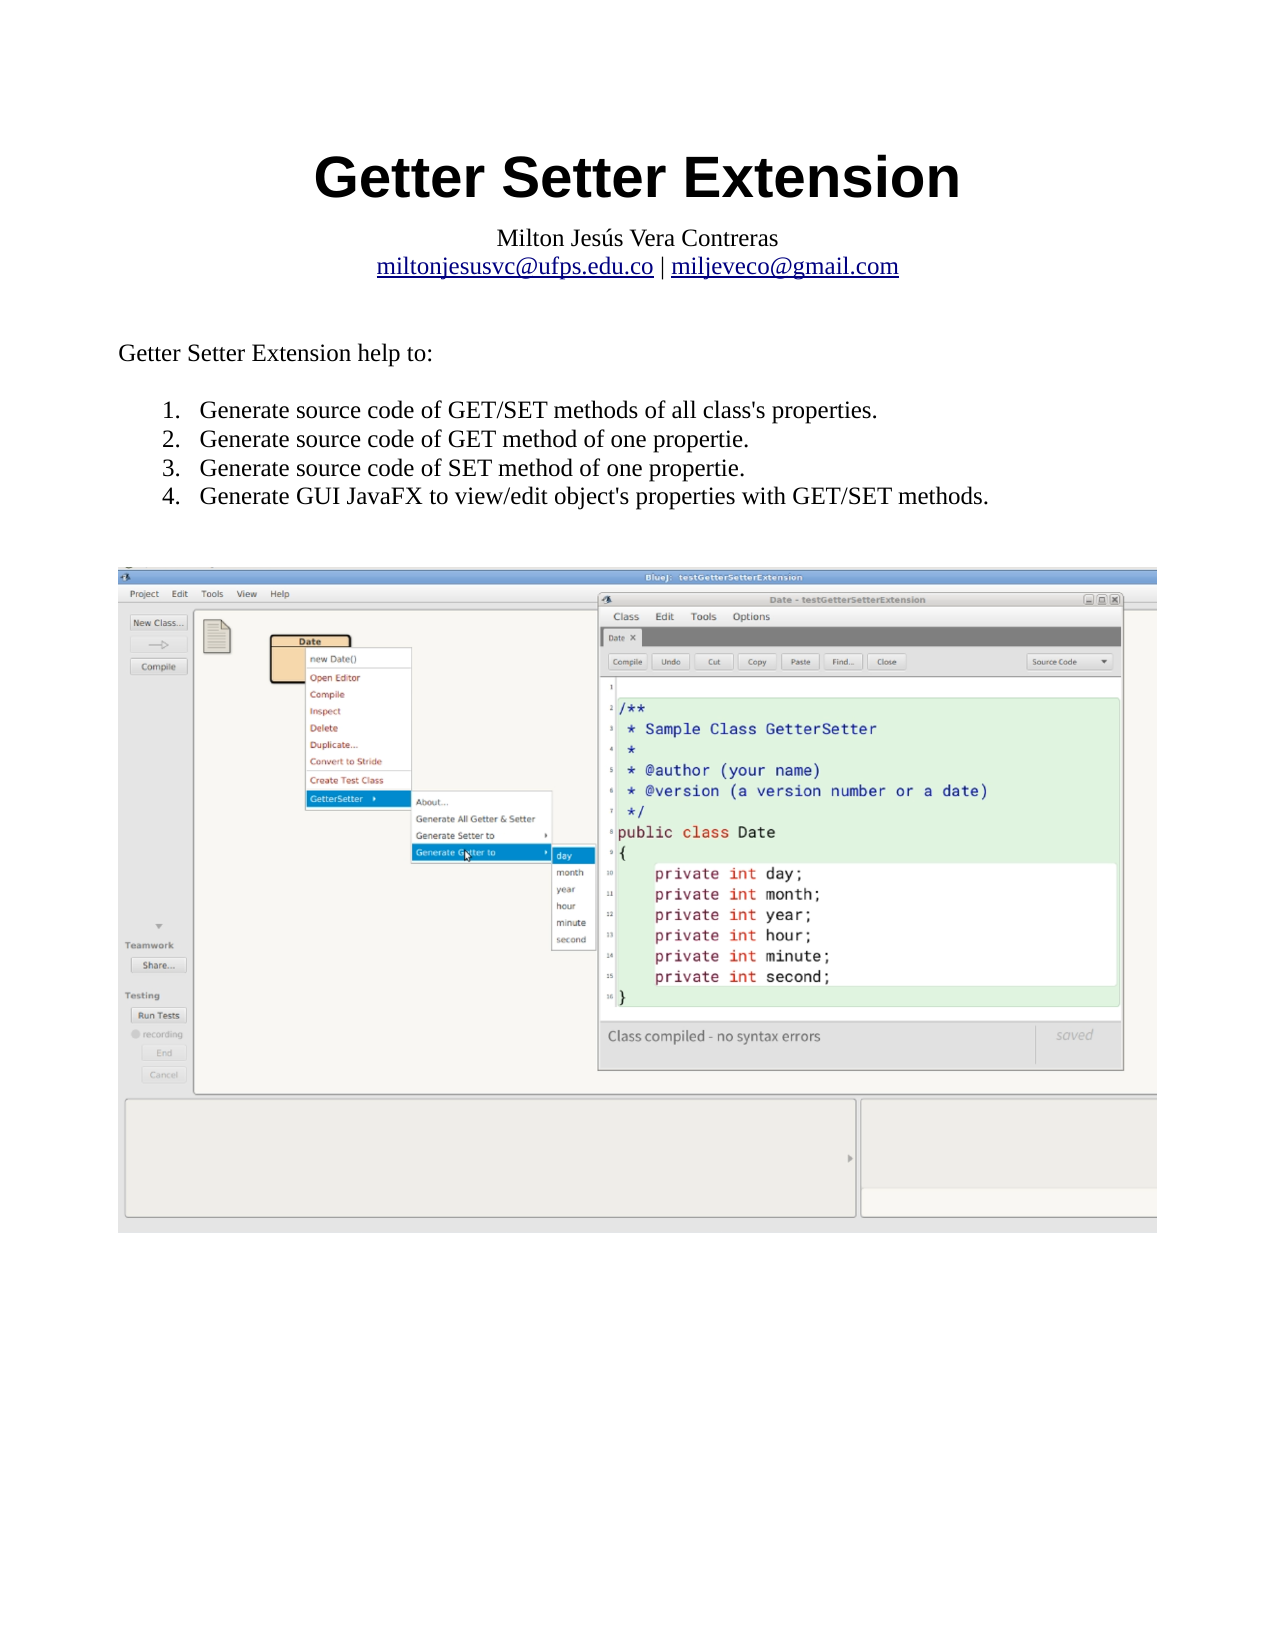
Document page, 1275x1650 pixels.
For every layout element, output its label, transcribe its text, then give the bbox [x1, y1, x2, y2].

text Getter Setter Extension help to: [118, 338, 1157, 366]
list Generate GUI JavaFX to view/edit object's properties with GET/SET methods. [162, 481, 1157, 510]
text miltonjesusvc@ufps.edu.co | miljeveco@gmail.com [118, 251, 1157, 280]
list Generate source code of GET/SET methods of all class's properties. [162, 395, 1157, 424]
text Milton Jesús Vera Contreras [118, 223, 1157, 251]
list Generate source code of GET method of one propertie. [162, 424, 1157, 453]
title Getter Setter Extension [118, 143, 1157, 210]
list Generate source code of SET method of one propertie. [162, 453, 1157, 481]
picture [118, 567, 1157, 1233]
